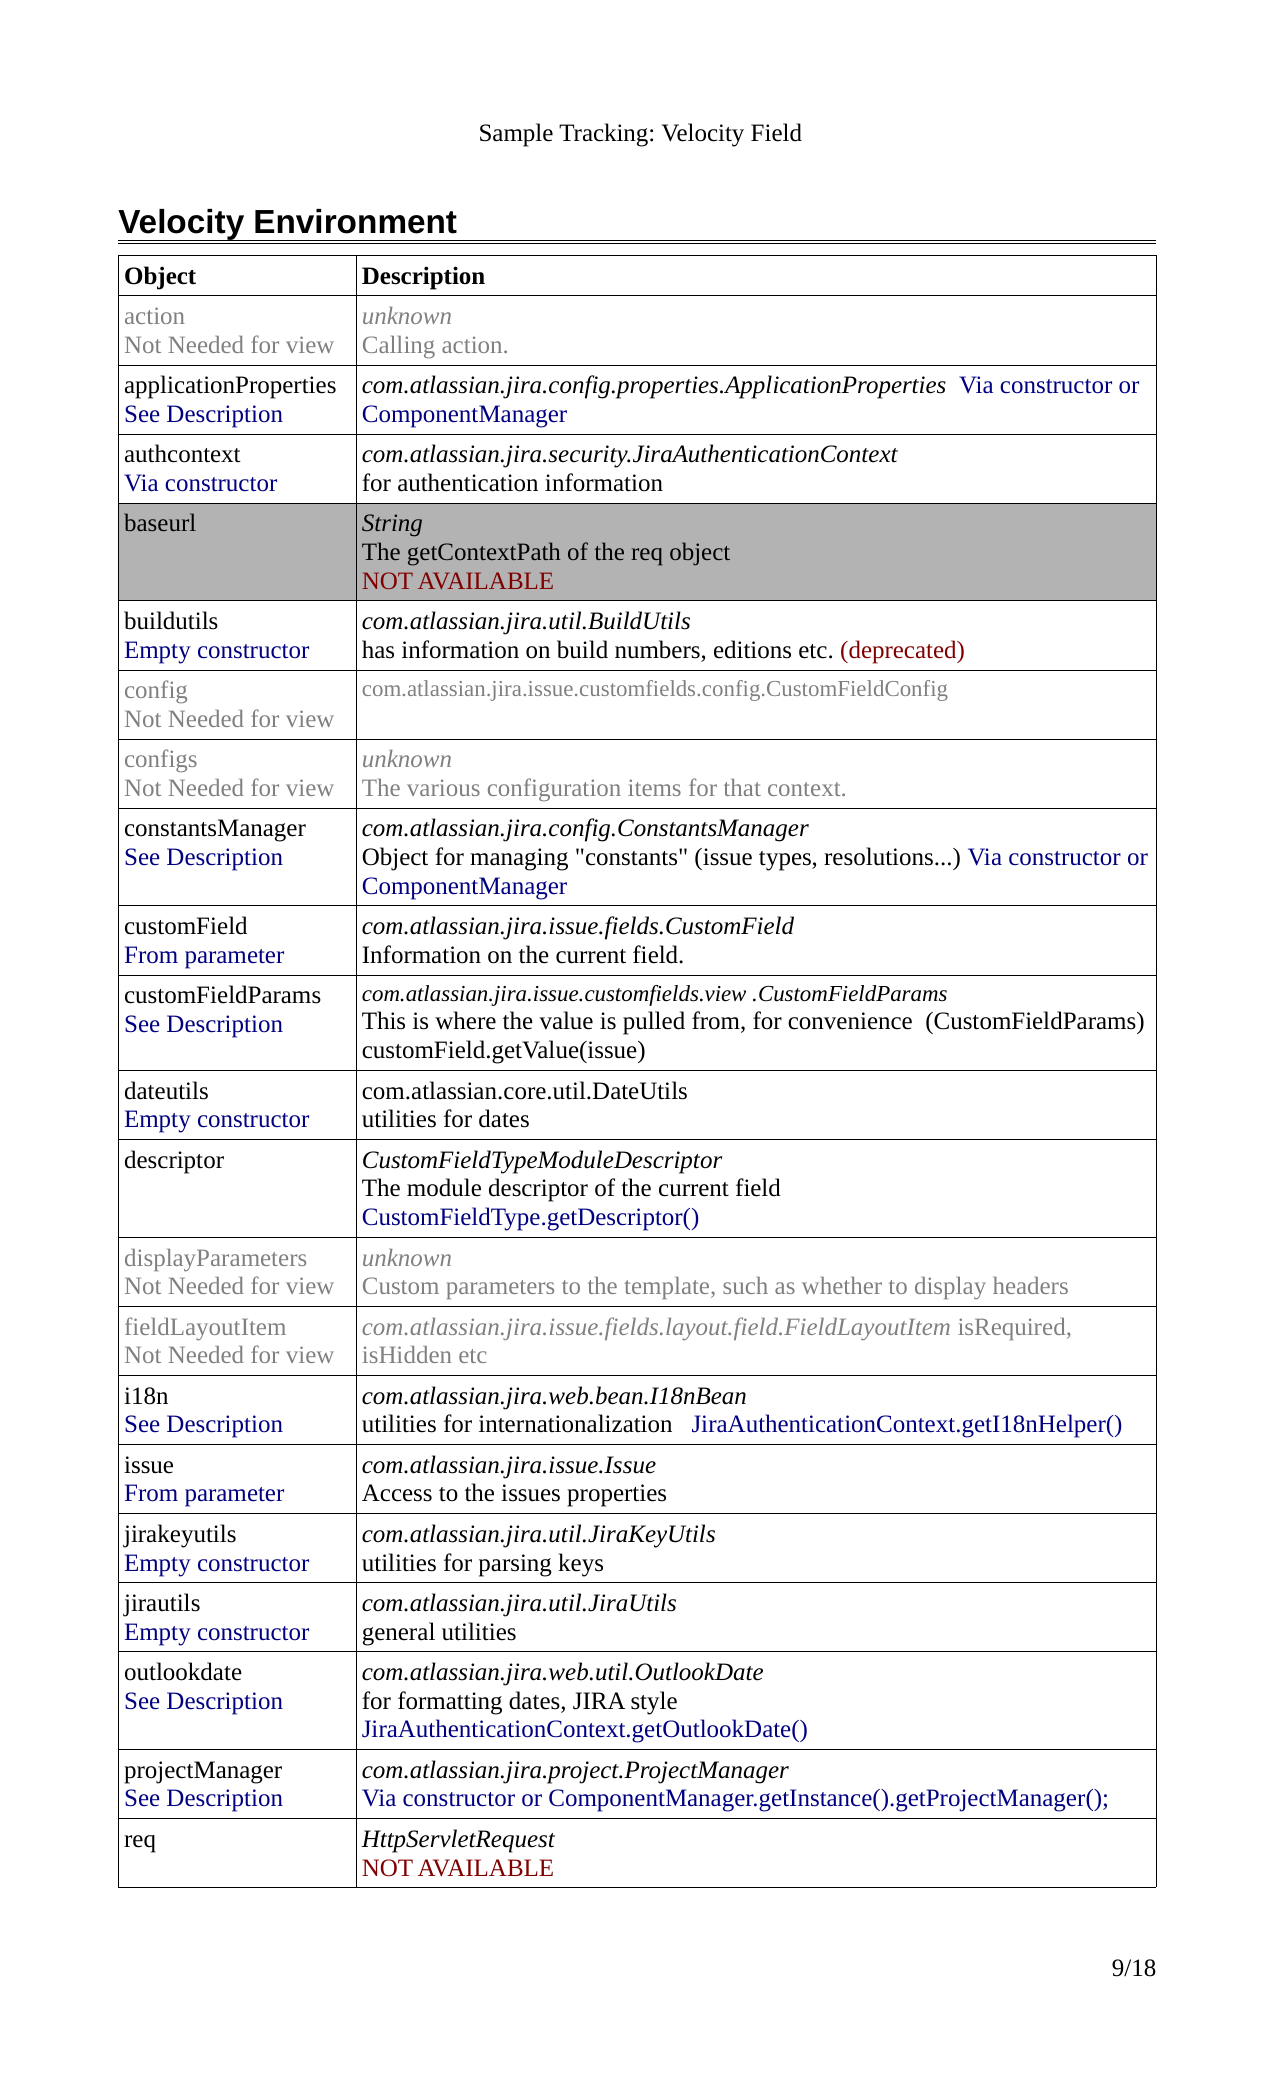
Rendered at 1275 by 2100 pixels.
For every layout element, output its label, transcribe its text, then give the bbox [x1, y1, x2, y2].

table_cell descriptor [119, 1140, 356, 1237]
table_cell com.atlassian.jira.issue.customfields.config.CustomFieldConfig [357, 671, 1156, 738]
table_cell CustomFieldTypeModuleDescriptor The module descriptor of the current field CustomFieldType.getDescriptor() [357, 1140, 1156, 1237]
table_cell com.atlassian.jira.util.BuildUtils has information on build numbers, editions etc. (deprecated) [357, 601, 1156, 669]
table_cell config Not Needed for view [119, 671, 356, 738]
table_cell com.atlassian.jira.web.bean.I18nBean utilities for internationalization JiraAuthenticationContext.getI18nHelper() [357, 1376, 1156, 1444]
table_cell dateutils Empty constructor [119, 1071, 356, 1139]
table_cell com.atlassian.jira.security.JiraAuthenticationContext for authentication information [357, 435, 1156, 503]
table_cell displayParameters Not Needed for view [119, 1238, 356, 1306]
table_cell issue From parameter [119, 1445, 356, 1513]
table_cell com.atlassian.jira.util.JiraUtils general utilities [357, 1583, 1156, 1651]
table_cell com.atlassian.jira.config.ConstantsManager Object for managing "constants" (issue types, resolutions...) Via constructor or ComponentManager [357, 809, 1156, 905]
table_cell applicationProperties See Description [119, 366, 356, 433]
subtitle Velocity Environment [118, 202, 1156, 240]
table_cell HttpServletRequest NOT AVAILABLE [357, 1819, 1156, 1887]
table_cell com.atlassian.jira.util.JiraKeyUtils utilities for parsing keys [357, 1514, 1156, 1582]
table_cell baseurl [119, 504, 356, 600]
table_cell com.atlassian.jira.issue.fields.CustomField Information on the current field. [357, 906, 1156, 974]
table_header Description [357, 256, 1156, 295]
table_cell configs Not Needed for view [119, 740, 356, 808]
table_cell unknown The various configuration items for that context. [357, 740, 1156, 808]
table_cell constantsManager See Description [119, 809, 356, 905]
table_cell outlookdate See Description [119, 1652, 356, 1749]
table_cell customFieldParams See Description [119, 976, 356, 1070]
table_cell com.atlassian.core.util.DateUtils utilities for dates [357, 1071, 1156, 1139]
table_cell String The getContextPath of the req object NOT AVAILABLE [357, 504, 1156, 600]
table_cell action Not Needed for view [119, 296, 356, 364]
table_cell com.atlassian.jira.web.util.OutlookDate for formatting dates, JIRA style JiraAuthenticationContext.getOutlookDate() [357, 1652, 1156, 1749]
table_cell authcontext Via constructor [119, 435, 356, 503]
table_cell projectManager See Description [119, 1750, 356, 1818]
table_cell req [119, 1819, 356, 1887]
table_cell unknown Custom parameters to the template, such as whether to display headers [357, 1238, 1156, 1306]
table_cell buildutils Empty constructor [119, 601, 356, 669]
table_cell jirakeyutils Empty constructor [119, 1514, 356, 1582]
table_cell i18n See Description [119, 1376, 356, 1444]
table_cell com.atlassian.jira.issue.Issue Access to the issues properties [357, 1445, 1156, 1513]
table_cell com.atlassian.jira.config.properties.ApplicationProperties Via constructor or ComponentManager [357, 366, 1156, 433]
table_header Object [119, 256, 356, 295]
table_cell fieldLayoutItem Not Needed for view [119, 1307, 356, 1375]
table_cell com.atlassian.jira.issue.customfields.view .CustomFieldParams This is where the value is pulled from, for convenience (CustomFieldParams) customField.getValue(issue) [357, 976, 1156, 1070]
table_cell unknown Calling action. [357, 296, 1156, 364]
table_cell customField From parameter [119, 906, 356, 974]
table_cell com.atlassian.jira.issue.fields.layout.field.FieldLayoutItem isRequired, isHidden etc [357, 1307, 1156, 1375]
table_cell jirautils Empty constructor [119, 1583, 356, 1651]
table_cell com.atlassian.jira.project.ProjectManager Via constructor or ComponentManager.getInstance().getProjectManager(); [357, 1750, 1156, 1818]
